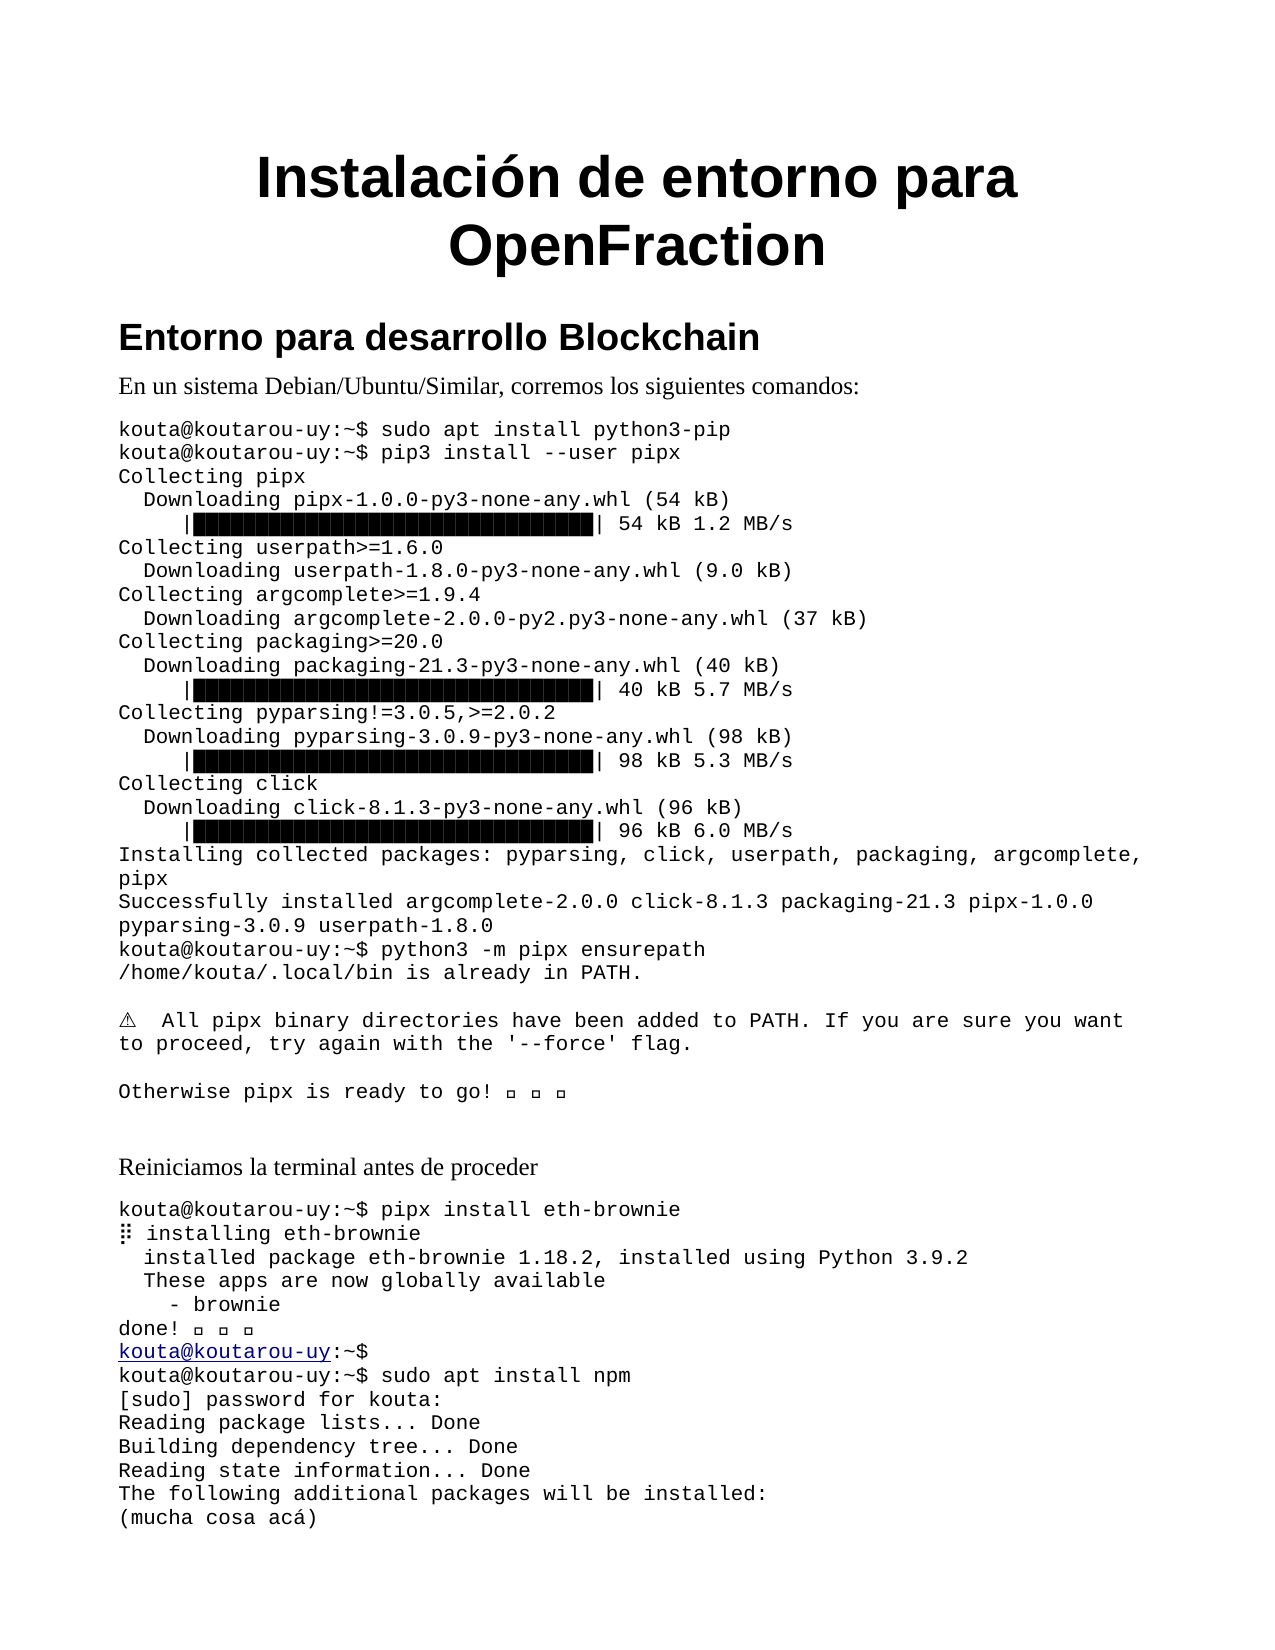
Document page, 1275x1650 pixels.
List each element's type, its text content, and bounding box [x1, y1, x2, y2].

text En un sistema Debian/Ubuntu/Similar, corremos los siguientes comandos: [118, 371, 1157, 400]
text Building dependency tree... Done [118, 1436, 1157, 1459]
title Instalación de entorno para OpenFraction [118, 143, 1157, 277]
text |████████████████████████████████| 40 kB 5.7 MB/s [593, 679, 1157, 702]
subtitle Entorno para desarrollo Blockchain [118, 315, 1157, 358]
text Downloading pyparsing-3.0.9-py3-none-any.whl (98 kB) [118, 726, 1157, 749]
text Downloading packaging-21.3-py3-none-any.whl (40 kB) [118, 655, 1157, 679]
text The following additional packages will be installed: [118, 1483, 1157, 1507]
text kouta@koutarou-uy:~$ python3 -m pipx ensurepath [118, 939, 1157, 962]
text |████████████████████████████████| 98 kB 5.3 MB/s [118, 749, 1157, 773]
text These apps are now globally available [118, 1270, 1157, 1294]
text |████████████████████████████████| 54 kB 1.2 MB/s [118, 513, 1157, 537]
text kouta@koutarou-uy:~$ pipx install eth-brownie [118, 1199, 1157, 1223]
text installed package eth-brownie 1.18.2, installed using Python 3.9.2 [118, 1247, 1157, 1270]
text Installing collected packages: pyparsing, click, userpath, packaging, argcomplete, pipx [118, 844, 1157, 891]
text Downloading argcomplete-2.0.0-py2.py3-none-any.whl (37 kB) [118, 608, 1157, 631]
text - brownie [118, 1294, 1157, 1318]
text Collecting packaging>=20.0 [118, 631, 1157, 655]
text Downloading userpath-1.8.0-py3-none-any.whl (9.0 kB) [118, 560, 1157, 584]
text kouta@koutarou-uy:~$ sudo apt install npm [118, 1365, 1157, 1389]
text Collecting userpath>=1.6.0 [118, 537, 1157, 560]
text /home/kouta/.local/bin is already in PATH. [118, 962, 1157, 986]
text kouta@koutarou-uy:~$ pip3 install --user pipx [118, 442, 1157, 466]
text Otherwise pipx is ready to go! ✨ 🌟 ✨ [118, 1081, 1157, 1104]
text ⚠️ All pipx binary directories have been added to PATH. If you are sure you want to proceed, try again with the '--force' flag. [118, 1010, 1157, 1057]
text Downloading click-8.1.3-py3-none-any.whl (96 kB) [118, 797, 1157, 821]
text Reading state information... Done [118, 1459, 1157, 1483]
text ⡿ installing eth-brownie [118, 1223, 1157, 1247]
text kouta@koutarou-uy:~$ sudo apt install python3-pip [118, 418, 1157, 442]
text Collecting pyparsing!=3.0.5,>=2.0.2 [118, 702, 1157, 726]
text |████████████████████████████████| 40 kB 5.7 MB/s [118, 679, 193, 702]
text |████████████████████████████████| 96 kB 6.0 MB/s [118, 821, 1157, 844]
text [sudo] password for kouta: [118, 1389, 1157, 1412]
text Reiniciamos la terminal antes de proceder [118, 1152, 1157, 1181]
text (mucha cosa acá) [118, 1507, 1157, 1531]
text Reading package lists... Done [118, 1412, 1157, 1436]
text kouta@koutarou-uy:~$ [118, 1341, 1157, 1365]
text Collecting click [118, 773, 1157, 797]
text Collecting argcomplete>=1.9.4 [118, 584, 1157, 608]
text Successfully installed argcomplete-2.0.0 click-8.1.3 packaging-21.3 pipx-1.0.0 pyparsing-3.0.9 userpath-1.8.0 [118, 891, 1157, 939]
text Collecting pipx [118, 466, 1157, 489]
text Downloading pipx-1.0.0-py3-none-any.whl (54 kB) [118, 489, 1157, 513]
text done! ✨ 🌟 ✨ [118, 1318, 1157, 1341]
